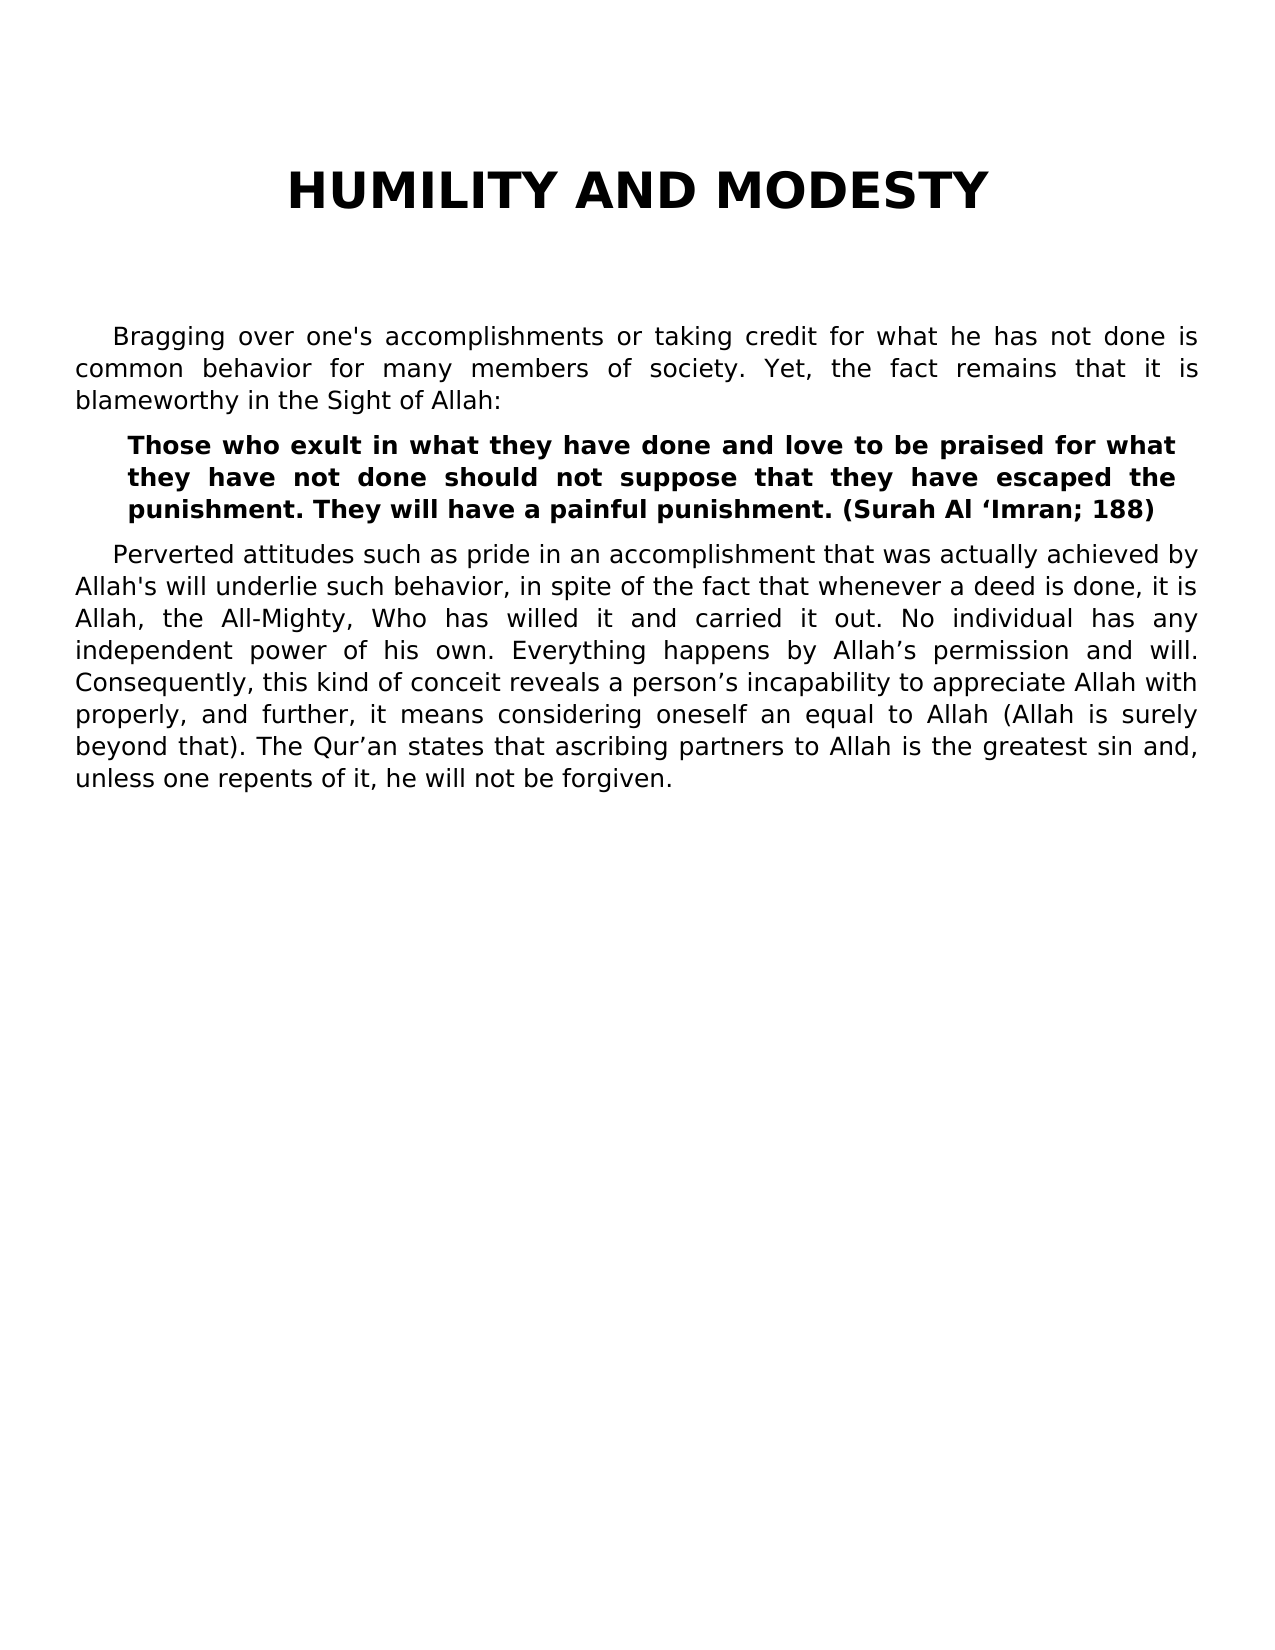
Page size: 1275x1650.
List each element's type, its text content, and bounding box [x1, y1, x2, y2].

text Perverted attitudes such as pride in an accomplishment that was actually achieved by Allah's will underlie such behavior, in spite of the fact that whenever a deed is done, it is Allah, the All-Mighty, Who has willed it and carried it out. No individual has any independent power of his own. Everything happens by Allah’s permission and will. Consequently, this kind of conceit reveals a person’s incapability to appreciate Allah with properly, and further, it means considering oneself an equal to Allah (Allah is surely beyond that). The Qur’an states that ascribing partners to Allah is the greatest sin and, unless one repents of it, he will not be forgiven. [75, 540, 1200, 794]
subtitle HUMILITY AND MODESTY [75, 162, 1200, 221]
text Bragging over one's accomplishments or taking credit for what he has not done is common behavior for many members of society. Yet, the fact remains that it is blameworthy in the Sight of Allah: [75, 322, 1200, 416]
text Those who exult in what they have done and love to be praised for what they have not done should not suppose that they have escaped the punishment. They will have a painful punishment. (Surah Al ‘Imran; 188) [127, 431, 1177, 524]
